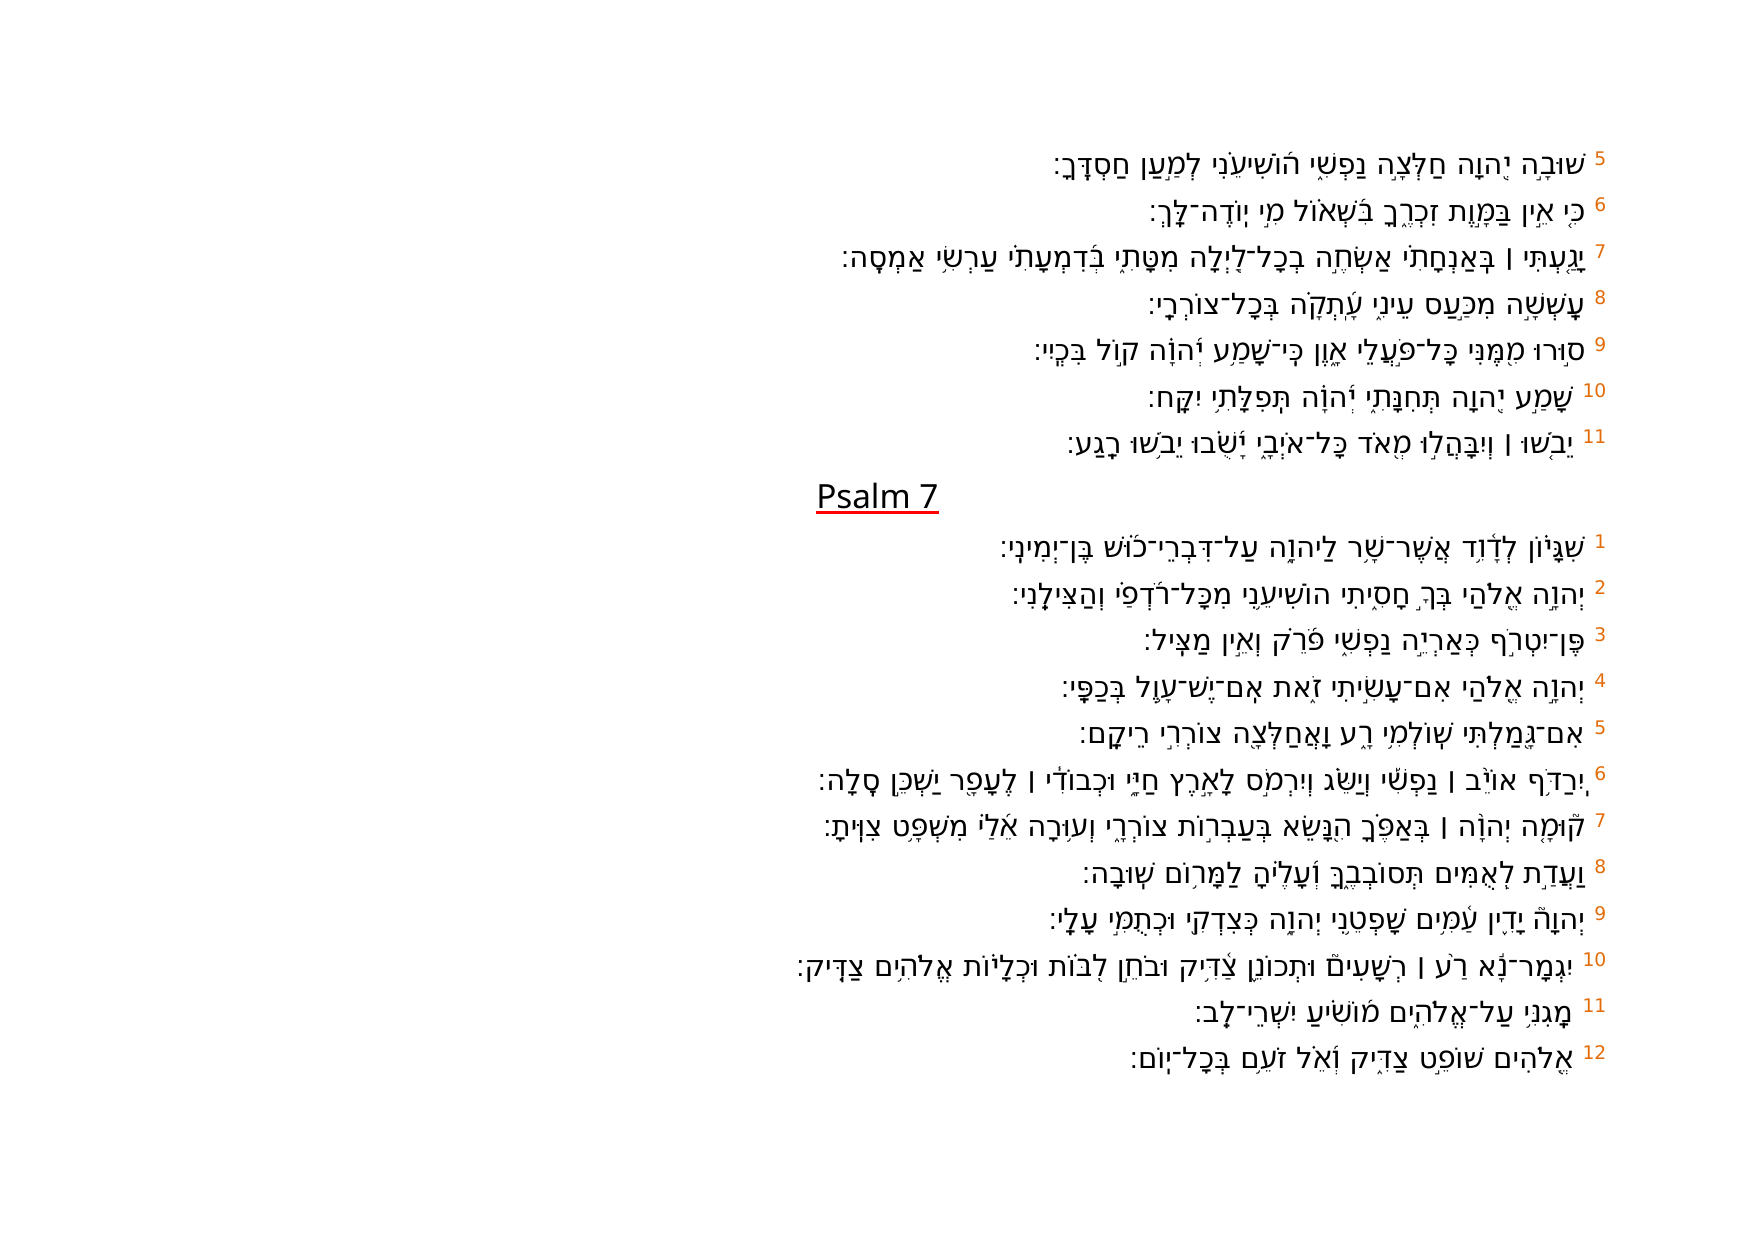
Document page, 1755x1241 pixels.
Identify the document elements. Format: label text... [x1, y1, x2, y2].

text 6 כִּ֤י אֵ֣ין בַּמָּ֣וֶת זִכְרֶ֑ךָ בִּ֝שְׁא֗וֹל מִ֣י יֽוֹדֶה־לָּֽךְ׃ ‬‬‬‬ [148, 194, 1606, 228]
text 5 שׁוּבָ֣ה יְ֭הוָה חַלְּצָ֣ה נַפְשִׁ֑י ה֝וֹשִׁיעֵ֗נִי לְמַ֣עַן חַסְדֶּֽךָ׃ ‬‬‬‬ [148, 148, 1606, 182]
text 3 פֶּן־יִטְרֹ֣ף כְּאַרְיֵ֣ה נַפְשִׁ֑י פֹּ֝רֵ֗ק וְאֵ֣ין מַצִּֽיל׃ ‬‬‬‬ [148, 624, 1606, 658]
text 9 ס֣וּרוּ מִ֭מֶּנִּי כָּל־פֹּ֣עֲלֵי אָ֑וֶן כִּֽי־שָׁמַ֥ע יְ֝הוָ֗ה ק֣וֹל בִּכְיִֽי׃ ‬‬‬‬ [148, 333, 1606, 367]
text Psalm 7 [148, 473, 1606, 518]
text 11 יֵבֹ֤שׁוּ ׀ וְיִבָּהֲל֣וּ מְ֭אֹד כָּל־אֹיְבָ֑י יָ֝שֻׁ֗בוּ יֵבֹ֥שׁוּ רָֽגַע׃ ‬‬‬‬ [148, 426, 1606, 460]
text 7 ק֘וּמָ֤ה יְהוָ֨ה ׀ בְּאַפֶּ֗ךָ הִ֭נָּשֵׂא בְּעַבְר֣וֹת צוֹרְרָ֑י וְע֥וּרָה אֵ֝לַ֗י מִשְׁפָּ֥ט צִוִּֽיתָ׃ ‬‬‬‬ [148, 809, 1606, 843]
text 2 יְהוָ֣ה אֱ֭לֹהַי בְּךָ֣ חָסִ֑יתִי הוֹשִׁיעֵ֥נִי מִכָּל־רֹ֝דְפַ֗י וְהַצִּילֵֽנִי׃ ‬‬‬‬ [148, 577, 1606, 611]
text 8 עָֽשְׁשָׁ֣ה מִכַּ֣עַס עֵינִ֑י עָֽ֝תְקָ֗ה בְּכָל־צוֹרְרָֽי׃ ‬‬‬‬ [148, 287, 1606, 321]
text 4 יְהוָ֣ה אֱ֭לֹהַי אִם־עָשִׂ֣יתִי זֹ֑את אִֽם־יֶשׁ־עָ֥וֶל בְּכַפָּֽי׃ ‬‬‬‬ [148, 670, 1606, 704]
text 1 שִׁגָּי֗וֹן לְדָ֫וִ֥ד אֲשֶׁר־שָׁ֥ר לַיהוָ֑ה עַל־דִּבְרֵי־כ֝֗וּשׁ בֶּן־יְמִינִֽי׃ [148, 531, 1606, 565]
text 10 שָׁמַ֣ע יְ֭הוָה תְּחִנָּתִ֑י יְ֝הוָ֗ה תְּֽפִלָּתִ֥י יִקָּֽח׃ ‬‬‬‬ [148, 380, 1606, 414]
text 6 יִֽרַדֹּ֥ף אוֹיֵ֨ב ׀ נַפְשִׁ֡י וְיַשֵּׂ֗ג וְיִרְמֹ֣ס לָאָ֣רֶץ חַיָּ֑י וּכְבוֹדִ֓י ׀ לֶעָפָ֖ר יַשְׁכֵּ֣ן סֶֽלָה׃ ‬‬‬‬ [148, 763, 1606, 797]
text 10 יִגְמָר־נָ֬א רַ֨ע ׀ רְשָׁעִים֮ וּתְכוֹנֵ֢ן צַ֫דִּ֥יק וּבֹחֵ֣ן לִ֭בּ֗וֹת וּכְלָי֗וֹת אֱלֹהִ֥ים צַדּֽ͏ִיק׃ ‬‬‬‬ [148, 949, 1606, 983]
text 8 וַעֲדַ֣ת לְ֭אֻמִּים תְּסוֹבְבֶ֑ךָּ וְ֝עָלֶ֗יהָ לַמָּר֥וֹם שֽׁוּבָה׃ ‬‬‬‬ [148, 856, 1606, 890]
text 12 אֱ֭לֹהִים שׁוֹפֵ֣ט צַדִּ֑יק וְ֝אֵ֗ל זֹעֵ֥ם בְּכָל־יֽוֹם׃ ‬‬‬‬ [148, 1042, 1606, 1076]
text 5 אִם־גָּ֭מַלְתִּי שֽׁוֹלְמִ֥י רָ֑ע וָאֲחַלְּצָ֖ה צוֹרְרִ֣י רֵיקָֽם׃ ‬‬‬‬ [148, 717, 1606, 751]
text 9 יְהוָה֮ יָדִ֢ין עַ֫מִּ֥ים שָׁפְטֵ֥נִי יְהוָ֑ה כְּצִדְקִ֖י וּכְתֻמִּ֣י עָלָֽי׃ ‬‬‬‬ [148, 902, 1606, 936]
text 11 מָֽגִנִּ֥י עַל־אֱלֹהִ֑ים מ֝וֹשִׁ֗יעַ יִשְׁרֵי־לֵֽב׃ ‬‬‬‬ [148, 995, 1606, 1029]
text 7 יָגַ֤עְתִּי ׀ בְּֽאַנְחָתִ֗י אַשְׂחֶ֣ה בְכָל־לַ֭יְלָה מִטָּתִ֑י בְּ֝דִמְעָתִ֗י עַרְשִׂ֥י אַמְסֶֽה׃ ‬‬‬‬ [148, 241, 1606, 274]
